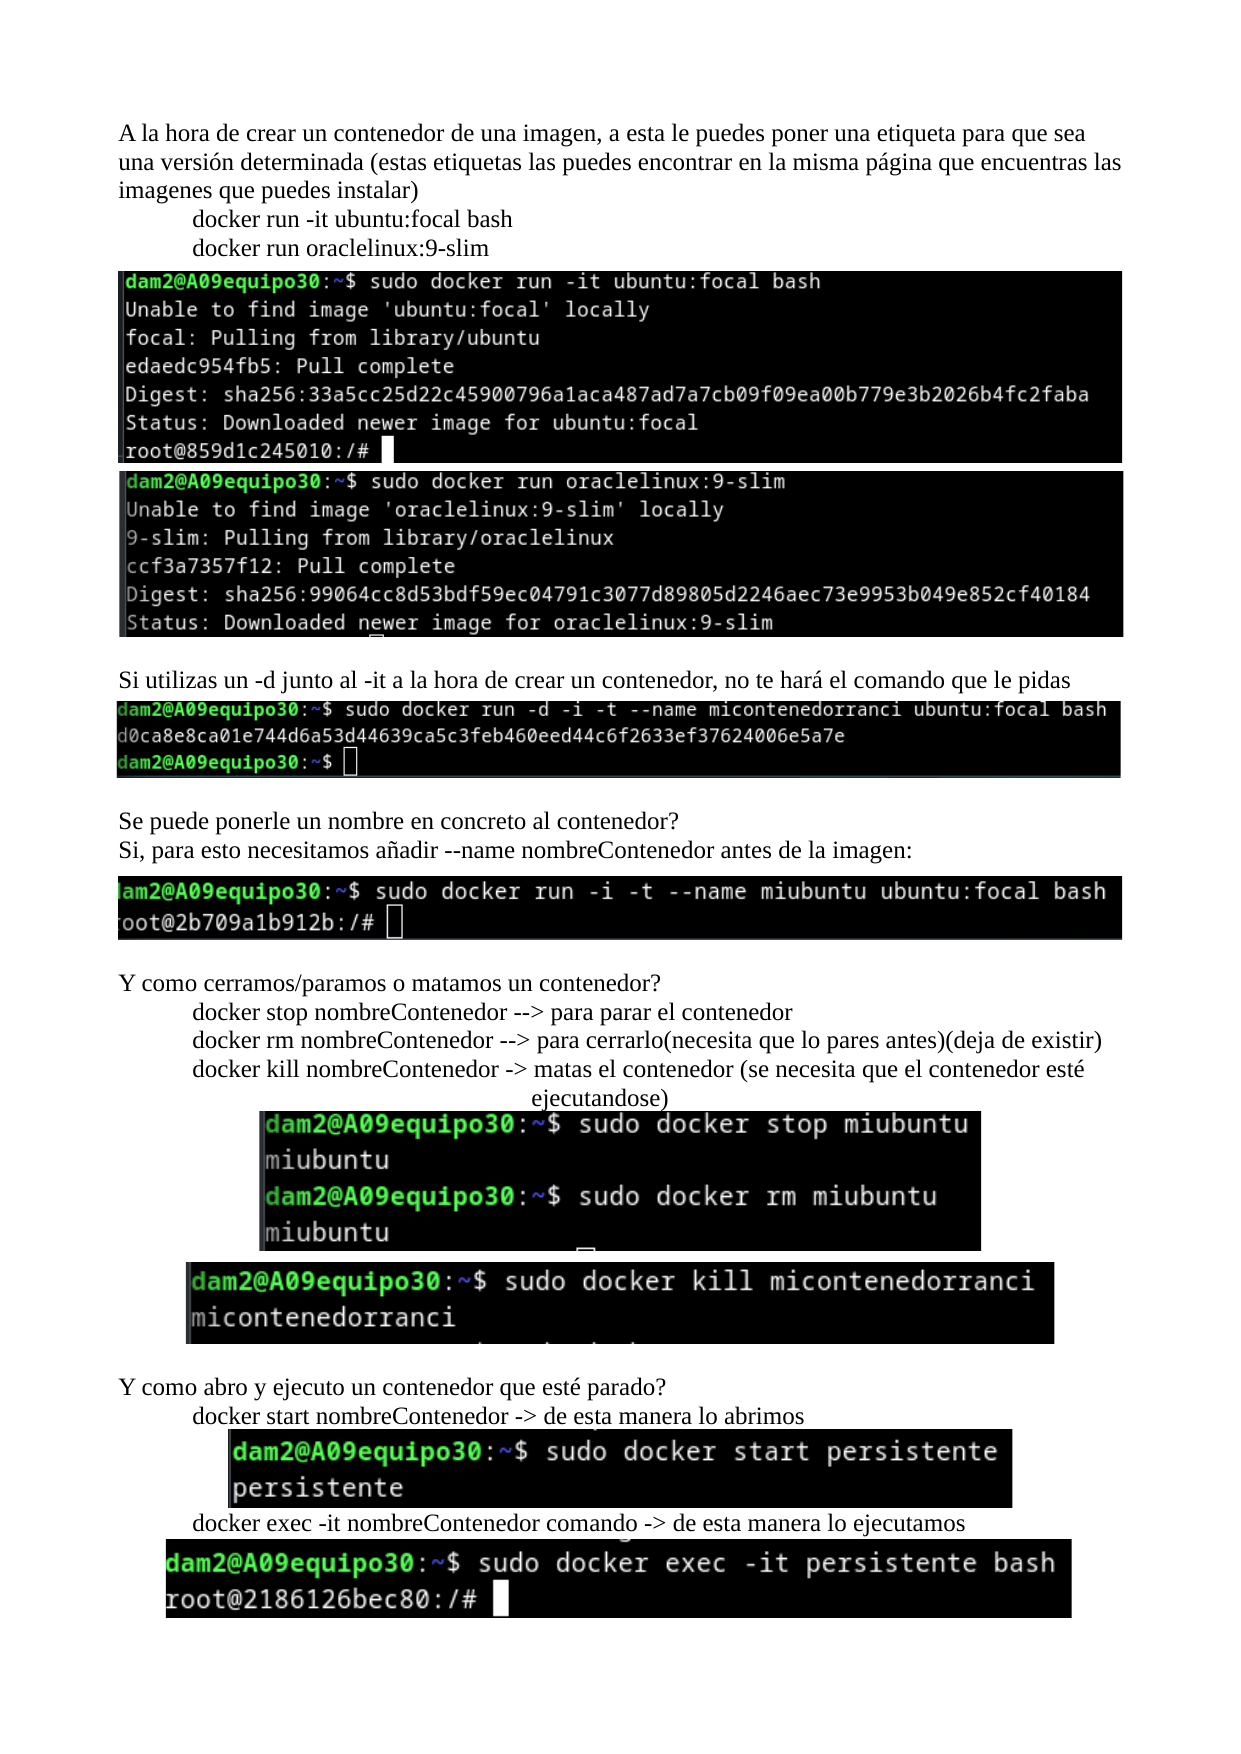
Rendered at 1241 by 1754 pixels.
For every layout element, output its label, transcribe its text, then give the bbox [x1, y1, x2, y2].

picture [116, 701, 1121, 778]
picture [165, 1539, 1072, 1618]
picture [259, 1111, 982, 1251]
text docker exec -it nombreContenedor comando -> de esta manera lo ejecutamos [118, 1430, 1122, 1537]
text Se puede ponerle un nombre en concreto al contenedor? [118, 806, 1122, 835]
picture [119, 471, 1124, 637]
picture [118, 271, 1123, 463]
text Y como cerramos/paramos o matamos un contenedor? [118, 968, 1122, 997]
text A la hora de crear un contenedor de una imagen, a esta le puedes poner una etiqueta para que sea una versión determinada (estas etiquetas las puedes encontrar en la misma página que encuentras las imagenes que puedes instalar) [118, 118, 1122, 204]
picture [185, 1262, 1055, 1344]
text docker stop nombreContenedor --> para parar el contenedor [118, 997, 1122, 1026]
text docker run oraclelinux:9-slim [118, 233, 1122, 262]
text Si, para esto necesitamos añadir --name nombreContenedor antes de la imagen: [118, 835, 1122, 864]
text docker kill nombreContenedor -> matas el contenedor (se necesita que el contenedor esté ejecutandose) [118, 1054, 1122, 1112]
picture [228, 1429, 1013, 1508]
text docker run -it ubuntu:focal bash [118, 204, 1122, 233]
picture [118, 876, 1123, 940]
text Si utilizas un -d junto al -it a la hora de crear un contenedor, no te hará el comando que le pidas [118, 666, 1122, 694]
text docker start nombreContenedor -> de esta manera lo abrimos [118, 1401, 1122, 1430]
text Y como abro y ejecuto un contenedor que esté parado? [118, 1372, 1122, 1401]
text docker rm nombreContenedor --> para cerrarlo(necesita que lo pares antes)(deja de existir) [118, 1026, 1122, 1054]
